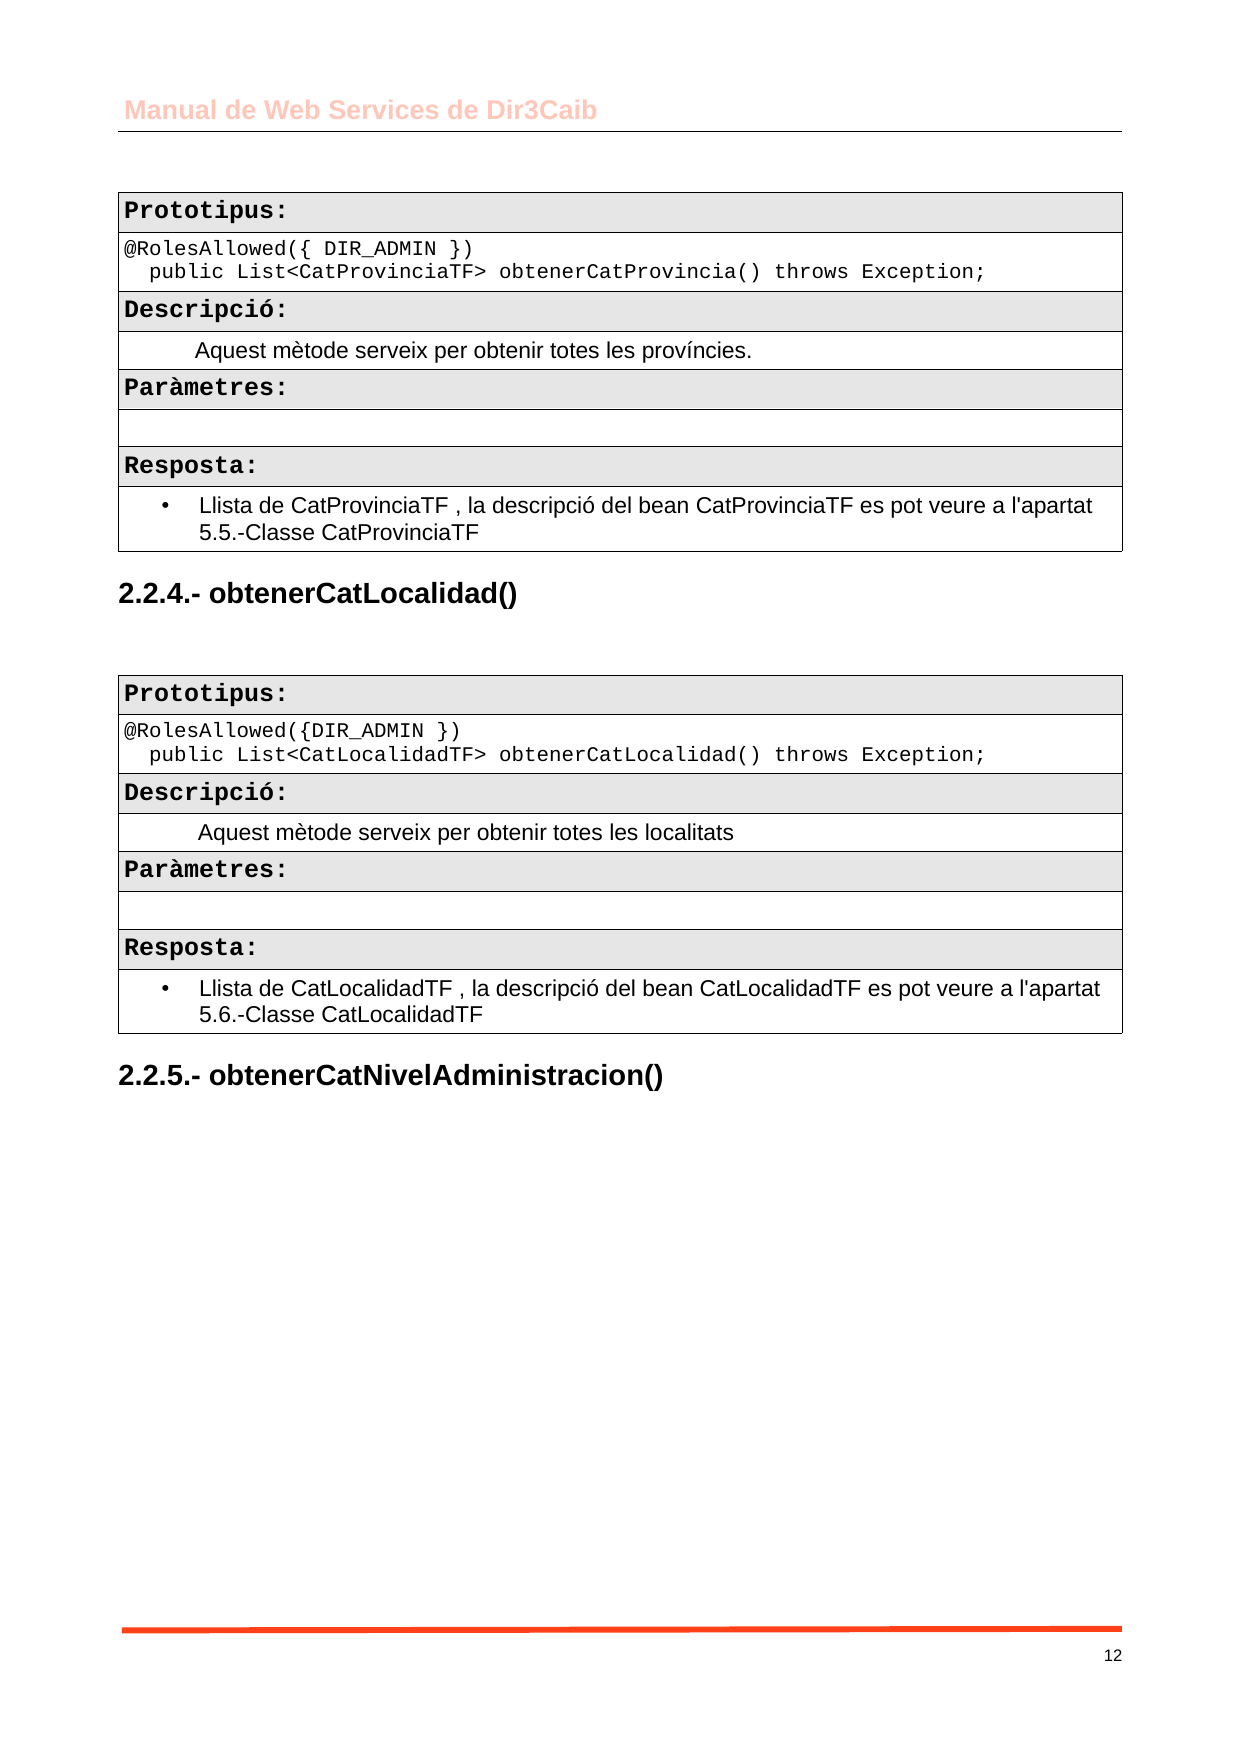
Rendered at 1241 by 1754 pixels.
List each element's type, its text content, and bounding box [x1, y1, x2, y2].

table_cell Descripció: [119, 774, 1122, 813]
table_cell Llista de CatProvinciaTF , la descripció del bean CatProvinciaTF es pot veure a l'apartat 5.5Classe CatProvinciaTF [119, 487, 1122, 551]
table_cell Resposta: [119, 930, 1122, 969]
table_cell [119, 892, 1122, 929]
table_cell @RolesAllowed({DIR_ADMIN }) public List<CatLocalidadTF> obtenerCatLocalidad() throws Exception; [119, 715, 1122, 773]
table_header Prototipus: [119, 676, 1122, 714]
table_cell [119, 410, 1122, 446]
table_cell Paràmetres: [119, 852, 1122, 891]
table_cell Descripció: [119, 292, 1122, 331]
table_cell @RolesAllowed({ DIR_ADMIN }) public List<CatProvinciaTF> obtenerCatProvincia() throws Exception; [119, 233, 1122, 291]
table_cell Resposta: [119, 447, 1122, 486]
table_header Prototipus: [119, 193, 1122, 232]
subtitle obtenerCatLocalidad() [118, 576, 1122, 609]
table_cell Llista de CatLocalidadTF , la descripció del bean CatLocalidadTF es pot veure a l'apartat 5.6Classe CatLocalidadTF [119, 970, 1122, 1033]
subtitle obtenerCatNivelAdministracion() [118, 1058, 1122, 1092]
table_cell Aquest mètode serveix per obtenir totes les províncies. [119, 332, 1122, 369]
table_cell Paràmetres: [119, 370, 1122, 408]
table_cell Aquest mètode serveix per obtenir totes les localitats [119, 814, 1122, 851]
